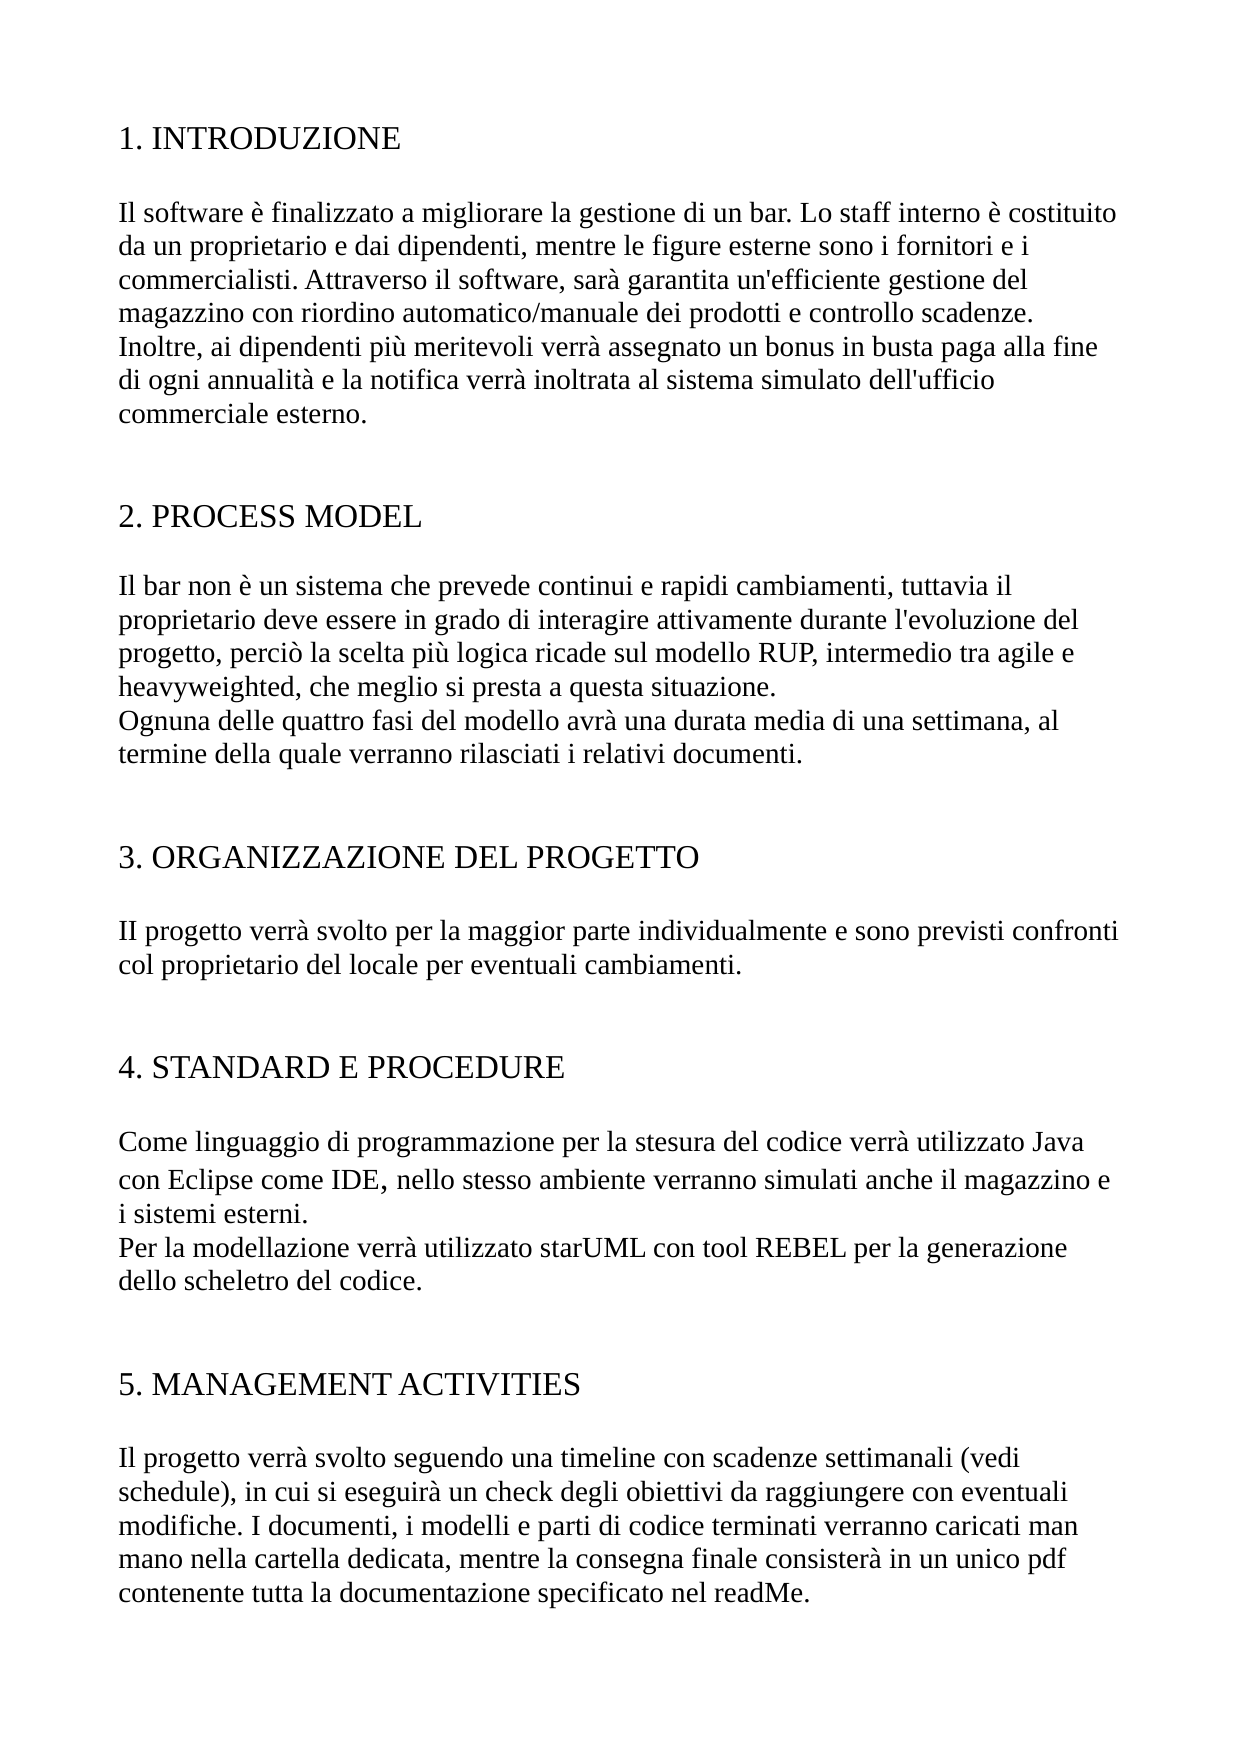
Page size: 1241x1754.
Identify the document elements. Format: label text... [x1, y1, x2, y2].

text II progetto verrà svolto per la maggior parte individualmente e sono previsti confronti col proprietario del locale per eventuali cambiamenti. [118, 913, 1122, 981]
text 4. STANDARD E PROCEDURE [118, 1048, 1122, 1086]
text Il bar non è un sistema che prevede continui e rapidi cambiamenti, tuttavia il proprietario deve essere in grado di interagire attivamente durante l'evoluzione del progetto, perciò la scelta più logica ricade sul modello RUP, intermedio tra agile e heavyweighted, che meglio si presta a questa situazione. [118, 568, 1122, 703]
text 5. MANAGEMENT ACTIVITIES [118, 1364, 1122, 1402]
text 3. ORGANIZZAZIONE DEL PROGETTO [118, 837, 1122, 875]
text Il software è finalizzato a migliorare la gestione di un bar. Lo staff interno è costituito da un proprietario e dai dipendenti, mentre le figure esterne sono i fornitori e i commercialisti. Attraverso il software, sarà garantita un'efficiente gestione del magazzino con riordino automatico/manuale dei prodotti e controllo scadenze. Inoltre, ai dipendenti più meritevoli verrà assegnato un bonus in busta paga alla fine di ogni annualità e la notifica verrà inoltrata al sistema simulato dell'ufficio commerciale esterno. [118, 195, 1122, 429]
text 1. INTRODUZIONE [118, 118, 1122, 156]
text Come linguaggio di programmazione per la stesura del codice verrà utilizzato Java con Eclipse come IDE, nello stesso ambiente verranno simulati anche il magazzino e i sistemi esterni. [118, 1124, 1122, 1230]
text Ognuna delle quattro fasi del modello avrà una durata media di una settimana, al termine della quale verranno rilasciati i relativi documenti. [118, 703, 1122, 770]
text 2. PROCESS MODEL [118, 497, 1122, 535]
text Per la modellazione verrà utilizzato starUML con tool REBEL per la generazione dello scheletro del codice. [118, 1230, 1122, 1297]
text Il progetto verrà svolto seguendo una timeline con scadenze settimanali (vedi schedule), in cui si eseguirà un check degli obiettivi da raggiungere con eventuali modifiche. I documenti, i modelli e parti di codice terminati verranno caricati man mano nella cartella dedicata, mentre la consegna finale consisterà in un unico pdf contenente tutta la documentazione specificato nel readMe. [118, 1441, 1122, 1608]
